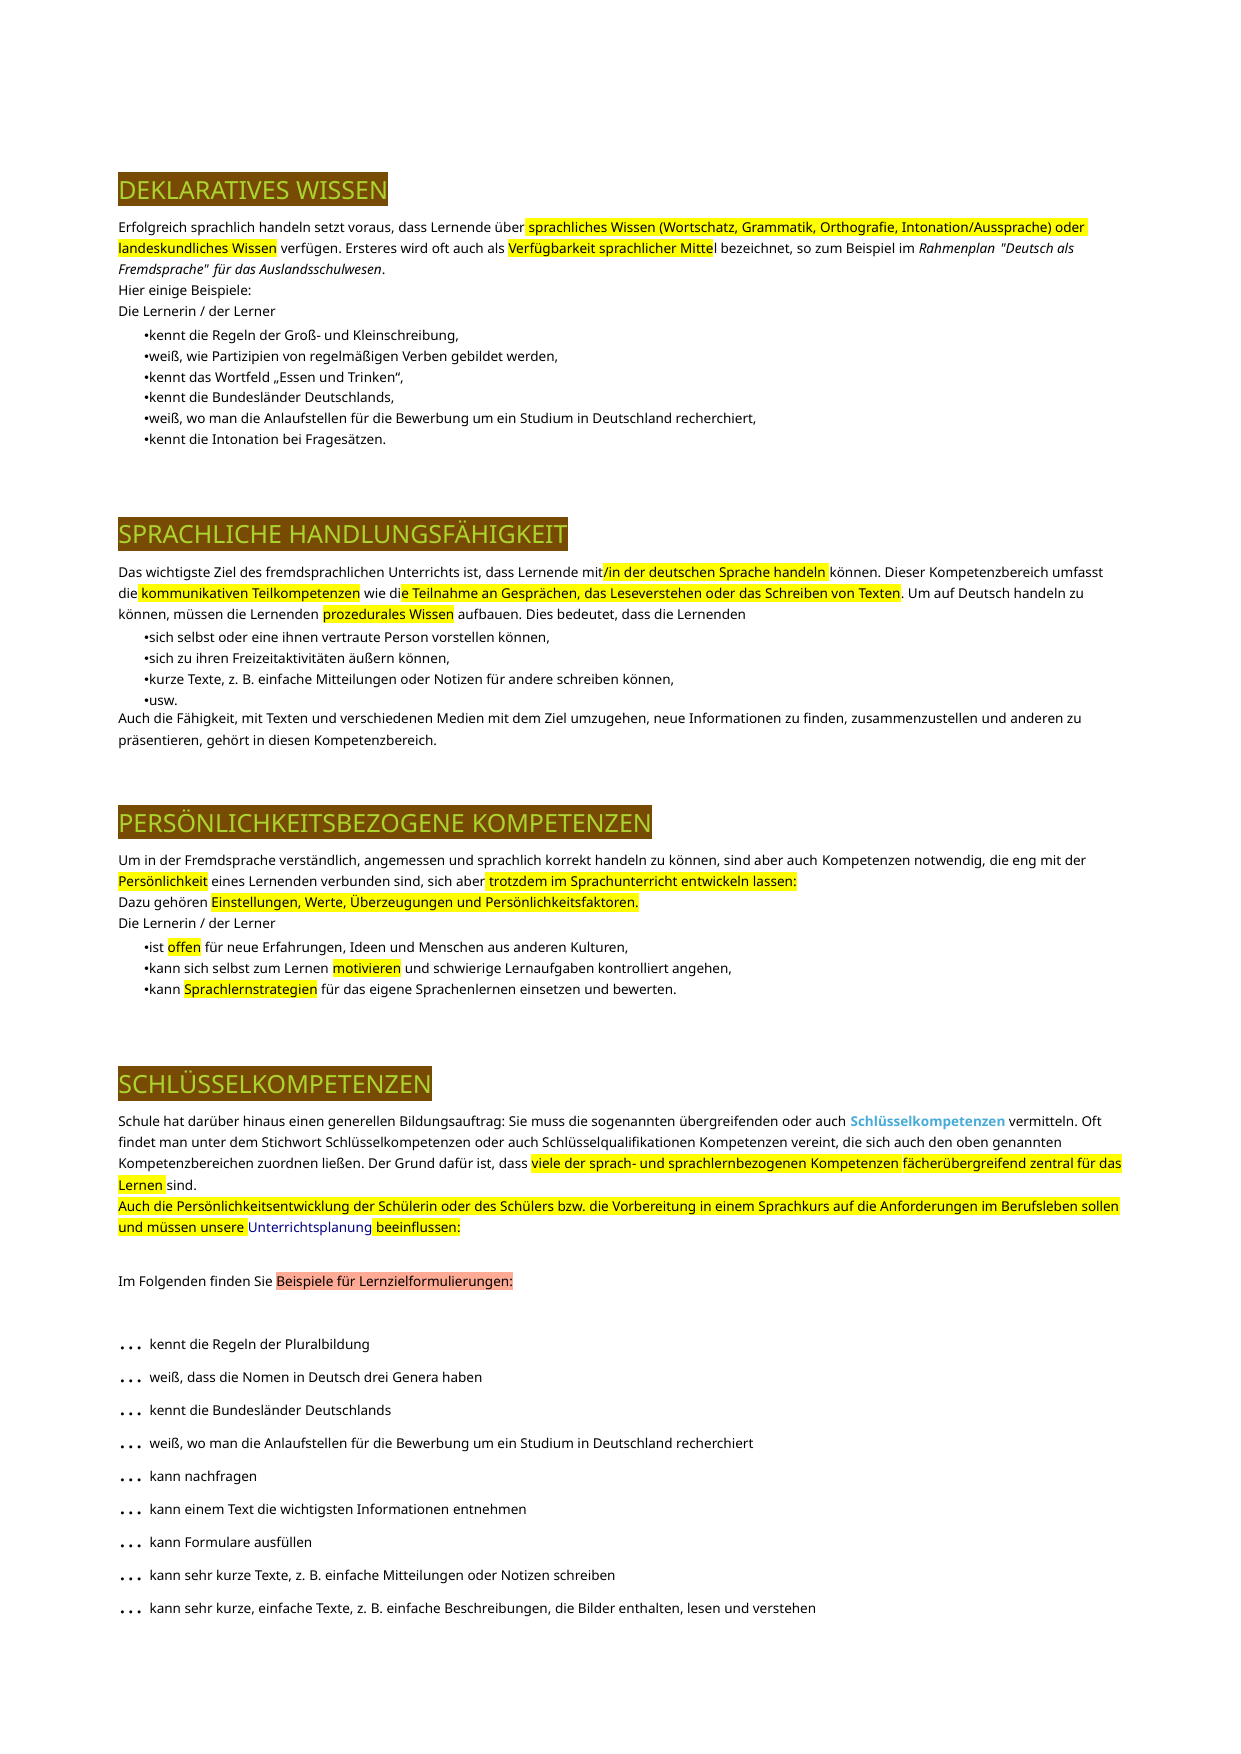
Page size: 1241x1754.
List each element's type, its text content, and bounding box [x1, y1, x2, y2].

list kann Sprachlernstrategien für das eigene Sprachenlernen einsetzen und bewerten. [118, 977, 1122, 998]
subtitle DEKLARATIVES WISSEN [118, 172, 1122, 206]
text … kann Formulare ausfüllen [118, 1524, 1122, 1553]
subtitle SCHLÜSSELKOMPETENZEN [118, 1066, 1122, 1101]
subtitle SPRACHLICHE HANDLUNGSFÄHIGKEIT [118, 517, 1122, 551]
list kurze Texte, z. B. einfache Mitteilungen oder Notizen für andere schreiben können, [118, 668, 1122, 688]
text Im Folgenden finden Sie Beispiele für Lernzielformulierungen: [118, 1272, 1122, 1290]
text … weiß, dass die Nomen in Deutsch drei Genera haben [118, 1359, 1122, 1388]
text Auch die Persönlichkeitsentwicklung der Schülerin oder des Schülers bzw. die Vorbereitung in einem Sprachkurs auf die Anforderungen im Berufsleben sollen und müssen unsere Unterrichtsplanung beeinflussen: [118, 1197, 1122, 1236]
text Auch die Fähigkeit, mit Texten und verschiedenen Medien mit dem Ziel umzugehen, neue Informationen zu finden, zusammenzustellen und anderen zu präsentieren, gehört in diesen Kompetenzbereich. [118, 709, 1122, 749]
text … weiß, wo man die Anlaufstellen für die Bewerbung um ein Studium in Deutschland recherchiert [118, 1425, 1122, 1454]
text … kann sehr kurze Texte, z. B. einfache Mitteilungen oder Notizen schreiben [118, 1557, 1122, 1586]
list kennt die Intonation bei Fragesätzen. [118, 428, 1122, 448]
text … kann nachfragen [118, 1458, 1122, 1487]
subtitle PERSÖNLICHKEITSBEZOGENE KOMPETENZEN [118, 805, 1122, 839]
text Um in der Fremdsprache verständlich, angemessen und sprachlich korrekt handeln zu können, sind aber auch Kompetenzen notwendig, die eng mit der Persönlichkeit eines Lernenden verbunden sind, sich aber trotzdem im Sprachunterricht entwickeln lassen: [118, 851, 1122, 891]
list kann sich selbst zum Lernen motivieren und schwierige Lernaufgaben kontrolliert angehen, [118, 956, 1122, 977]
list weiß, wo man die Anlaufstellen für die Bewerbung um ein Studium in Deutschland recherchiert, [118, 407, 1122, 428]
text … kann sehr kurze, einfache Texte, z. B. einfache Beschreibungen, die Bilder enthalten, lesen und verstehen [118, 1590, 1122, 1619]
text Hier einige Beispiele: [118, 281, 1122, 300]
text Schule hat darüber hinaus einen generellen Bildungsauftrag: Sie muss die sogenannten übergreifenden oder auch Schlüsselkompetenzen vermitteln. Oft findet man unter dem Stichwort Schlüsselkompetenzen oder auch Schlüsselqualifikationen Kompetenzen vereint, die sich auch den oben genannten Kompetenzbereichen zuordnen ließen. Der Grund dafür ist, dass viele der sprach- und sprachlernbezogenen Kompetenzen fächerübergreifend zentral für das Lernen sind. [118, 1112, 1122, 1194]
text Das wichtigste Ziel des fremdsprachlichen Unterrichts ist, dass Lernende mit/in der deutschen Sprache handeln können. Dieser Kompetenzbereich umfasst die kommunikativen Teilkompetenzen wie die Teilnahme an Gesprächen, das Leseverstehen oder das Schreiben von Texten. Um auf Deutsch handeln zu können, müssen die Lernenden prozedurales Wissen aufbauen. Dies bedeutet, dass die Lernenden [118, 562, 1122, 623]
list kennt die Regeln der Groß- und Kleinschreibung, [118, 323, 1122, 344]
text Die Lernerin / der Lerner [118, 302, 1122, 321]
list kennt die Bundesländer Deutschlands, [118, 386, 1122, 407]
list ist offen für neue Erfahrungen, Ideen und Menschen aus anderen Kulturen, [118, 936, 1122, 956]
list sich zu ihren Freizeitaktivitäten äußern können, [118, 647, 1122, 668]
list kennt das Wortfeld „Essen und Trinken“, [118, 365, 1122, 386]
text Dazu gehören Einstellungen, Werte, Überzeugungen und Persönlichkeitsfaktoren. [118, 893, 1122, 912]
list usw. [118, 688, 1122, 709]
list sich selbst oder eine ihnen vertraute Person vorstellen können, [118, 626, 1122, 647]
list weiß, wie Partizipien von regelmäßigen Verben gebildet werden, [118, 344, 1122, 365]
text Erfolgreich sprachlich handeln setzt voraus, dass Lernende über sprachliches Wissen (Wortschatz, Grammatik, Orthografie, Intonation/Aussprache) oder landeskundliches Wissen verfügen. Ersteres wird oft auch als Verfügbarkeit sprachlicher Mittel bezeichnet, so zum Beispiel im Rahmenplan "Deutsch als Fremdsprache" für das Auslandsschulwesen. [118, 218, 1122, 278]
text … kennt die Bundesländer Deutschlands [118, 1392, 1122, 1421]
text … kann einem Text die wichtigsten Informationen entnehmen [118, 1491, 1122, 1520]
text … kennt die Regeln der Pluralbildung [118, 1326, 1122, 1355]
text Die Lernerin / der Lerner [118, 914, 1122, 933]
